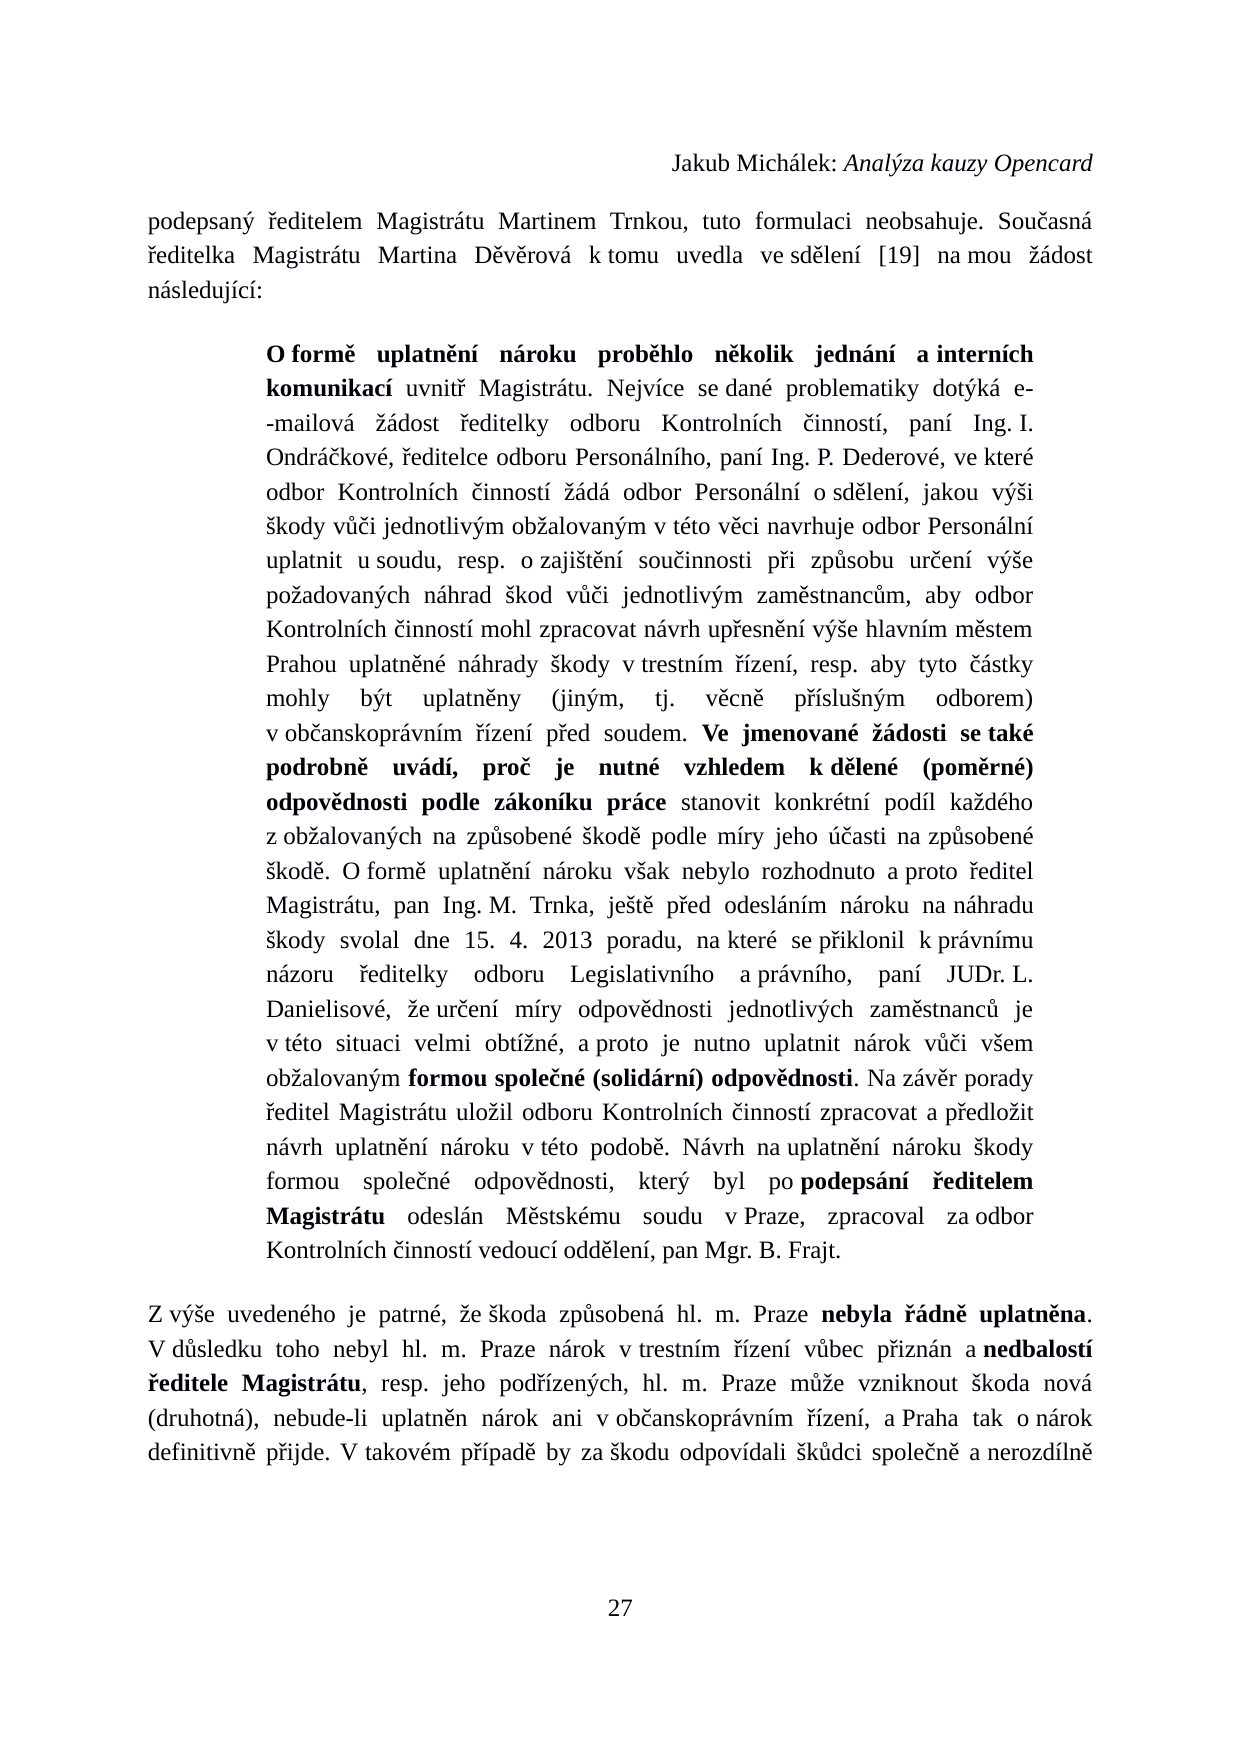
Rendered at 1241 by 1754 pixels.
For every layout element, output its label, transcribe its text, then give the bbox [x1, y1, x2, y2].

text Z výše uvedeného je patrné, že škoda způsobená hl. m. Praze nebyla řádně uplatněna. V důsledku toho nebyl hl. m. Praze nárok v trestním řízení vůbec přiznán a nedbalostí ředitele Magistrátu, resp. jeho podřízených, hl. m. Praze může vzniknout škoda nová (druhotná), nebude­‑li uplatněn nárok ani v občanskoprávním řízení, a Praha tak o nárok definitivně přijde. V takovém případě by za škodu odpovídali škůdci společně a nerozdílně [148, 1299, 1093, 1466]
text podepsaný ředitelem Magistrátu Martinem Trnkou, tuto formulaci neobsahuje. Současná ředitelka Magistrátu Martina Děvěrová k tomu uvedla ve sdělení [19] na mou žádost následující: [148, 206, 1093, 303]
text O formě uplatnění nároku proběhlo několik jednání a interních komunikací uvnitř Magistrátu. Nejvíce se dané problematiky dotýká e­‑mailová žádost ředitelky odboru Kontrolních činností, paní Ing. I. Ondráčkové, ředitelce odboru Personálního, paní Ing. P. Dederové, ve které odbor Kontrolních činností žádá odbor Personální o sdělení, jakou výši škody vůči jednotlivým obžalovaným v této věci navrhuje odbor Personální uplatnit u soudu, resp. o zajištění součinnosti při způsobu určení výše požadovaných náhrad škod vůči jednotlivým zaměstnancům, aby odbor Kontrolních činností mohl zpracovat návrh upřesnění výše hlavním městem Prahou uplatněné náhrady škody v trestním řízení, resp. aby tyto částky mohly být uplatněny (jiným, tj. věcně příslušným odborem) v občanskoprávním řízení před soudem. Ve jmenované žádosti se také podrobně uvádí, proč je nutné vzhledem k dělené (poměrné) odpovědnosti podle zákoníku práce stanovit konkrétní podíl každého z obžalovaných na způsobené škodě podle míry jeho účasti na způsobené škodě. O formě uplatnění nároku však nebylo rozhodnuto a proto ředitel Magistrátu, pan Ing. M. Trnka, ještě před odesláním nároku na náhradu škody svolal dne 15. 4. 2013 poradu, na které se přiklonil k právnímu názoru ředitelky odboru Legislativního a právního, paní JUDr. L. Danielisové, že určení míry odpovědnosti jednotlivých zaměstnanců je v této situaci velmi obtížné, a proto je nutno uplatnit nárok vůči všem obžalovaným formou společné (solidární) odpovědnosti. Na závěr porady ředitel Magistrátu uložil odboru Kontrolních činností zpracovat a předložit návrh uplatnění nároku v této podobě. Návrh na uplatnění nároku škody formou společné odpovědnosti, který byl po podepsání ředitelem Magistrátu odeslán Městskému soudu v Praze, zpracoval za odbor Kontrolních činností vedoucí oddělení, pan Mgr. B. Frajt. [266, 339, 1033, 1264]
